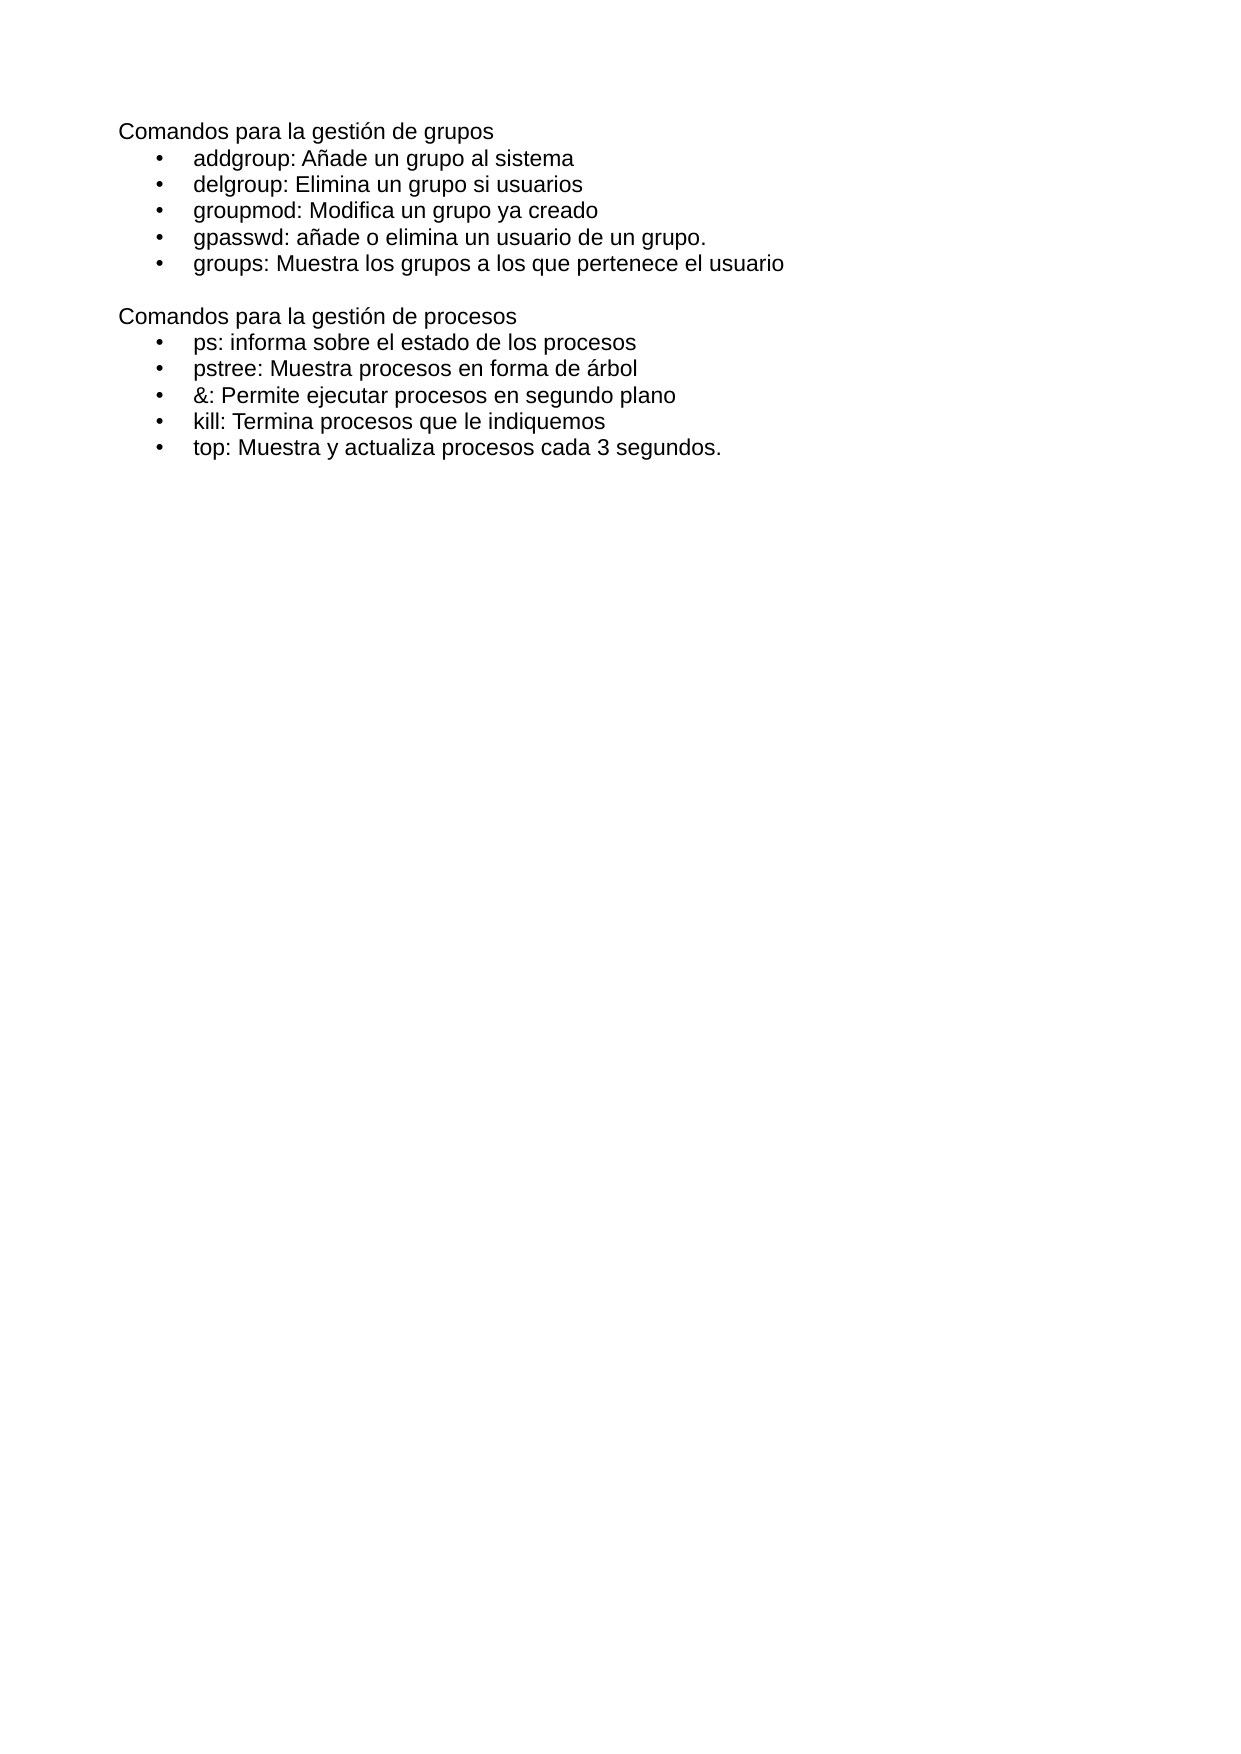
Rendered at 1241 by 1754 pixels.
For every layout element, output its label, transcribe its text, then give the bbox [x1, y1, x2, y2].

list &: Permite ejecutar procesos en segundo plano [156, 382, 1122, 408]
list pstree: Muestra procesos en forma de árbol [156, 355, 1122, 382]
list delgroup: Elimina un grupo si usuarios [156, 171, 1122, 197]
list ps: informa sobre el estado de los procesos [156, 329, 1122, 355]
list groups: Muestra los grupos a los que pertenece el usuario [156, 250, 1122, 276]
text Comandos para la gestión de grupos [118, 118, 1122, 144]
list kill: Termina procesos que le indiquemos [156, 408, 1122, 434]
list groupmod: Modifica un grupo ya creado [156, 197, 1122, 223]
text Comandos para la gestión de procesos [118, 303, 1122, 329]
list top: Muestra y actualiza procesos cada 3 segundos. [156, 434, 1122, 461]
list gpasswd: añade o elimina un usuario de un grupo. [156, 223, 1122, 250]
list addgroup: Añade un grupo al sistema [156, 144, 1122, 171]
